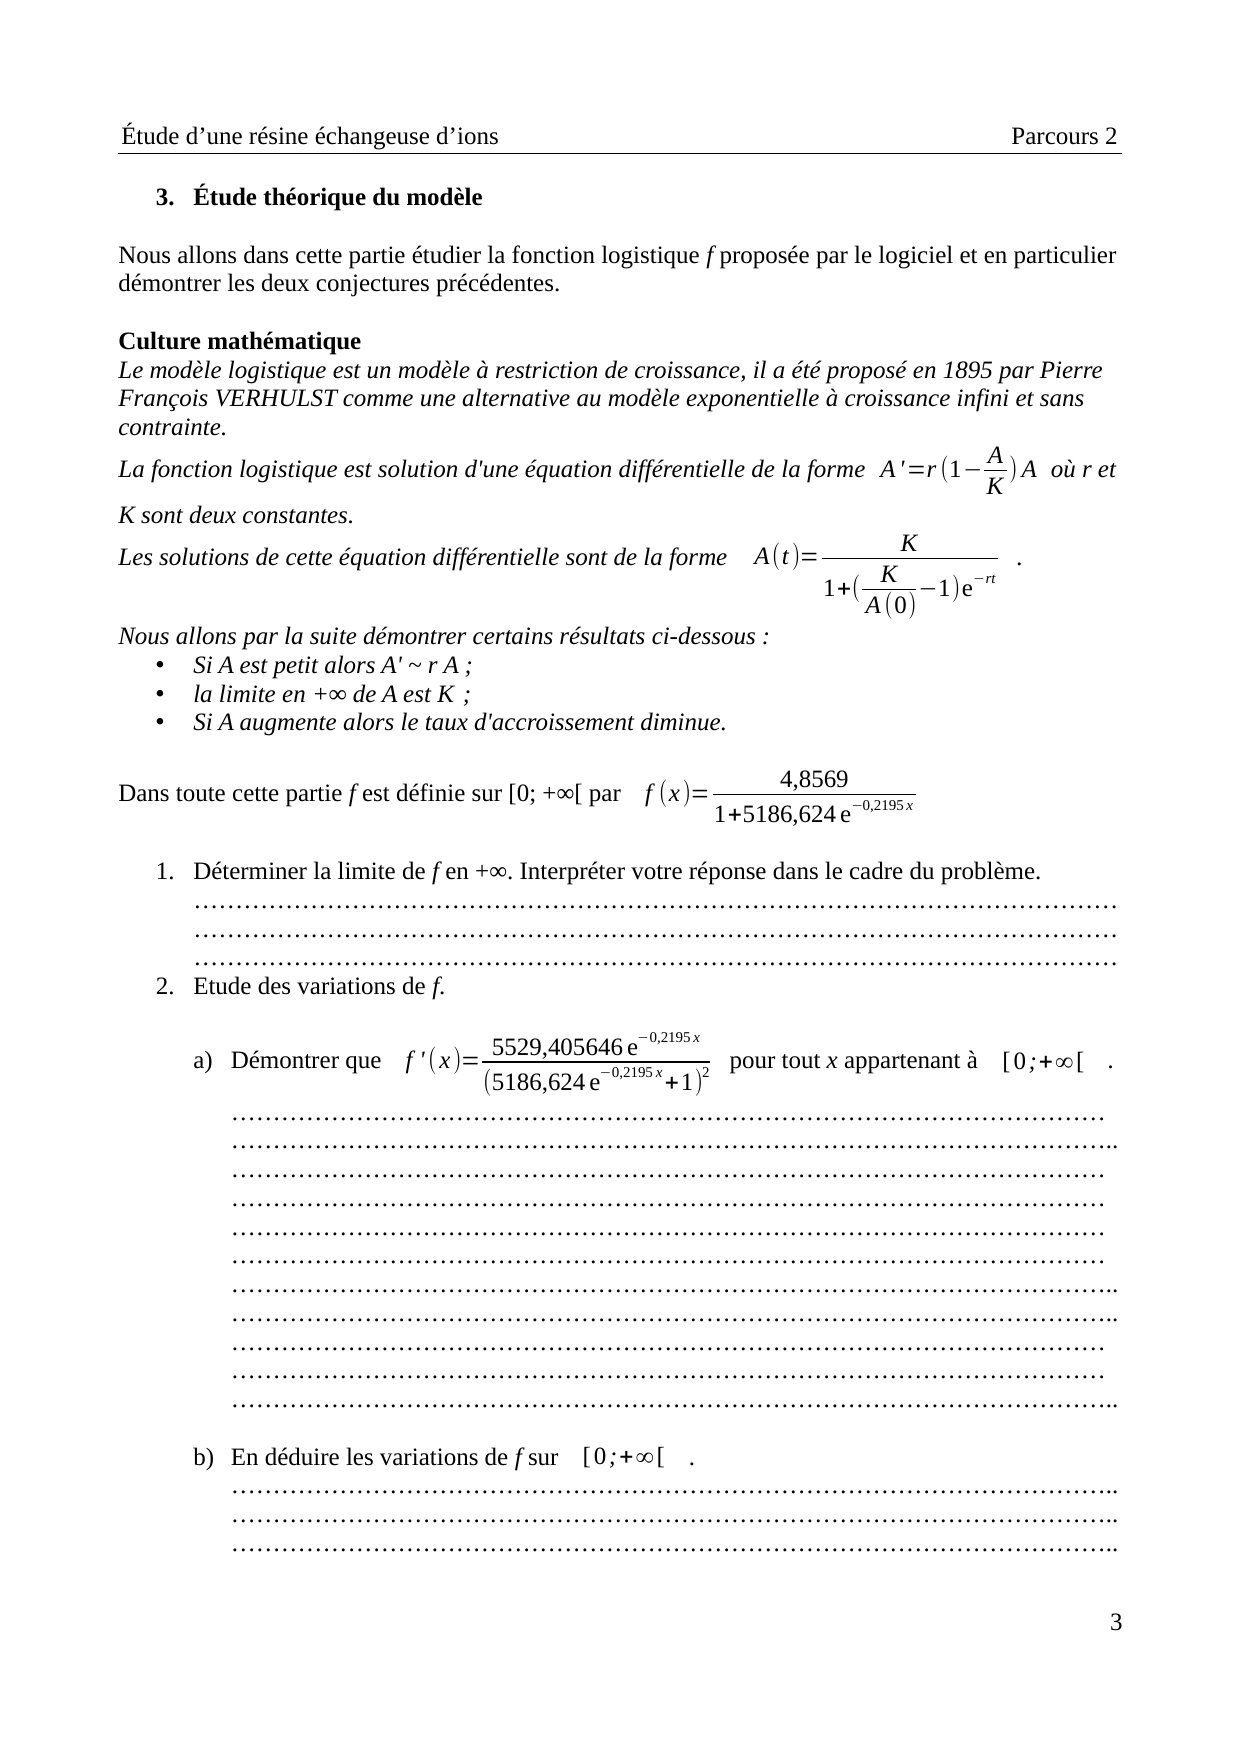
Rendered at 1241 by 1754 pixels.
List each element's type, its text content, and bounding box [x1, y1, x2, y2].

list Si A augmente alors le taux d'accroissement diminue. [156, 707, 1122, 736]
list ………………………………………………………………………………………………………………………………………………………………………………………………………………………………………………………………………………………………………………………………………………………………………………………………………………………………………………………………………………….. [193, 1154, 1122, 1298]
text Le modèle logistique est un modèle à restriction de croissance, il a été proposé en 1895 par Pierre François VERHULST comme une alternative au modèle exponentielle à croissance infini et sans contrainte. [118, 355, 1122, 441]
list la limite en +∞ de A est K ; [156, 679, 1122, 707]
text La fonction logistique est solution d'une équation différentielle de la forme où r et K sont deux constantes. [118, 441, 1122, 529]
list Étude théorique du modèle [156, 182, 1122, 211]
list ………………………………………………………………………………………………………………………………………………………………………………………….. [193, 1097, 1122, 1154]
list Déterminer la limite de f en +∞. Interpréter votre réponse dans le cadre du problème. [156, 856, 1122, 885]
list En déduire les variations de f sur . [193, 1442, 1122, 1470]
list Etude des variations de f. [156, 971, 1122, 1000]
list ……………………………………………………………………………………………………………………………………………………………………………………………………………………………………………………………………………………………………… [156, 885, 1122, 971]
list Si A est petit alors A' ~ r A ; [156, 650, 1122, 679]
text Les solutions de cette équation différentielle sont de la forme . [118, 529, 1122, 621]
list ……………………………………………………………………………………………………………………………………………………………………………………………………………………………………………………………………………………….. [193, 1327, 1122, 1413]
text Nous allons par la suite démontrer certains résultats ci-dessous : [118, 621, 1122, 650]
list ……………………………………………………………………………………………..…………………………………………………………………………………………….. [193, 1499, 1122, 1557]
list Démontrer que pour tout x appartenant à . [193, 1029, 1122, 1097]
text Nous allons dans cette partie étudier la fonction logistique f proposée par le logiciel et en particulier démontrer les deux conjectures précédentes. [118, 240, 1122, 297]
list …………………………………………………………………………………………….. [193, 1298, 1122, 1327]
text Dans toute cette partie f est définie sur [0; +∞[ par [118, 765, 1122, 827]
text Culture mathématique [118, 326, 1122, 355]
list …………………………………………………………………………………………….. [193, 1470, 1122, 1499]
